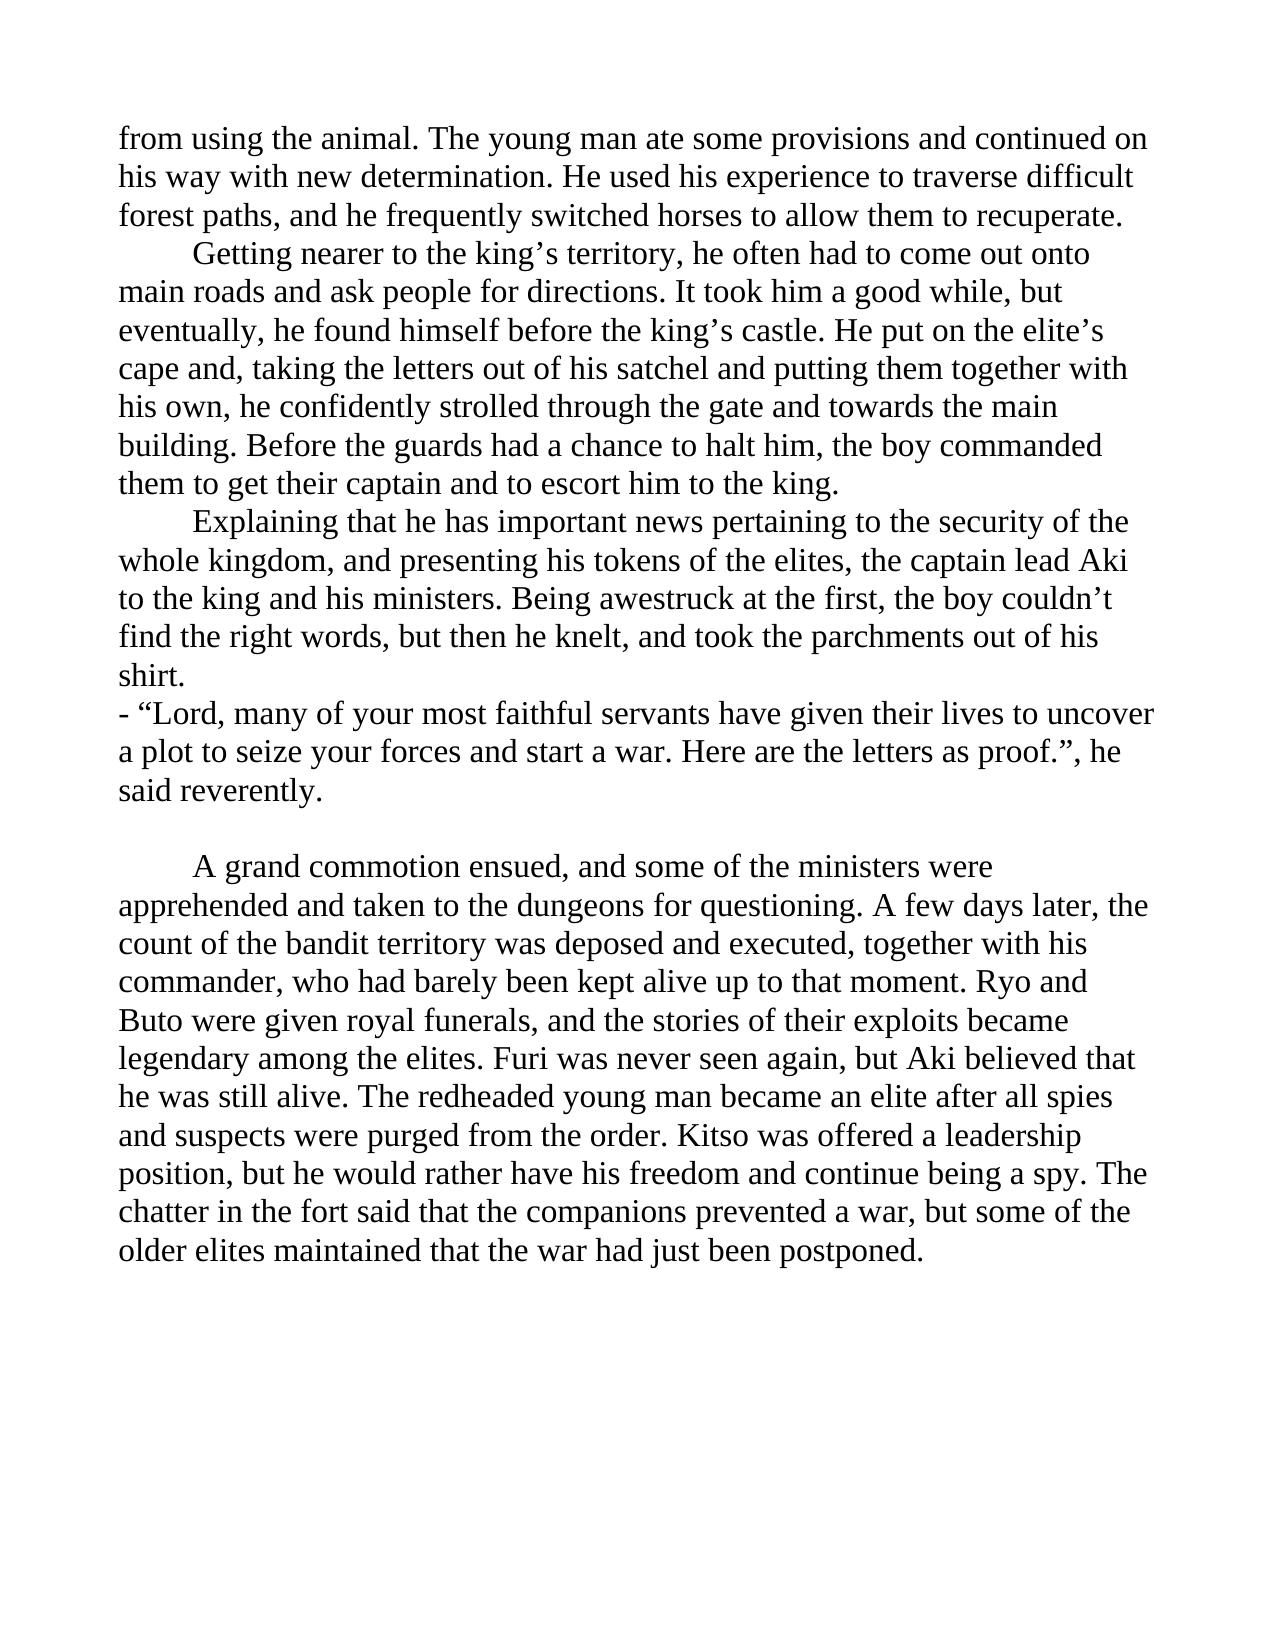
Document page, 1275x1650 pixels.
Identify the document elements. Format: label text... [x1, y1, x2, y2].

text from using the animal. The young man ate some provisions and continued on his way with new determination. He used his experience to traverse difficult forest paths, and he frequently switched horses to allow them to recuperate. [118, 118, 1157, 233]
text - “Lord, many of your most faithful servants have given their lives to uncover a plot to seize your forces and start a war. Here are the letters as proof.”, he said reverently. [118, 693, 1157, 808]
text Getting nearer to the king’s territory, he often had to come out onto main roads and ask people for directions. It took him a good while, but eventually, he found himself before the king’s castle. He put on the elite’s cape and, taking the letters out of his satchel and putting them together with his own, he confidently strolled through the gate and towards the main building. Before the guards had a chance to halt him, the boy commanded them to get their captain and to escort him to the king. [118, 233, 1157, 501]
text A grand commotion ensued, and some of the ministers were apprehended and taken to the dungeons for questioning. A few days later, the count of the bandit territory was deposed and executed, together with his commander, who had barely been kept alive up to that moment. Ryo and Buto were given royal funerals, and the stories of their exploits became legendary among the elites. Furi was never seen again, but Aki believed that he was still alive. The redheaded young man became an elite after all spies and suspects were purged from the order. Kitso was offered a leadership position, but he would rather have his freedom and continue being a spy. The chatter in the fort said that the companions prevented a war, but some of the older elites maintained that the war had just been postponed. [118, 846, 1157, 1268]
text Explaining that he has important news pertaining to the security of the whole kingdom, and presenting his tokens of the elites, the captain lead Aki to the king and his ministers. Being awestruck at the first, the boy couldn’t find the right words, but then he knelt, and took the parchments out of his shirt. [118, 501, 1157, 693]
